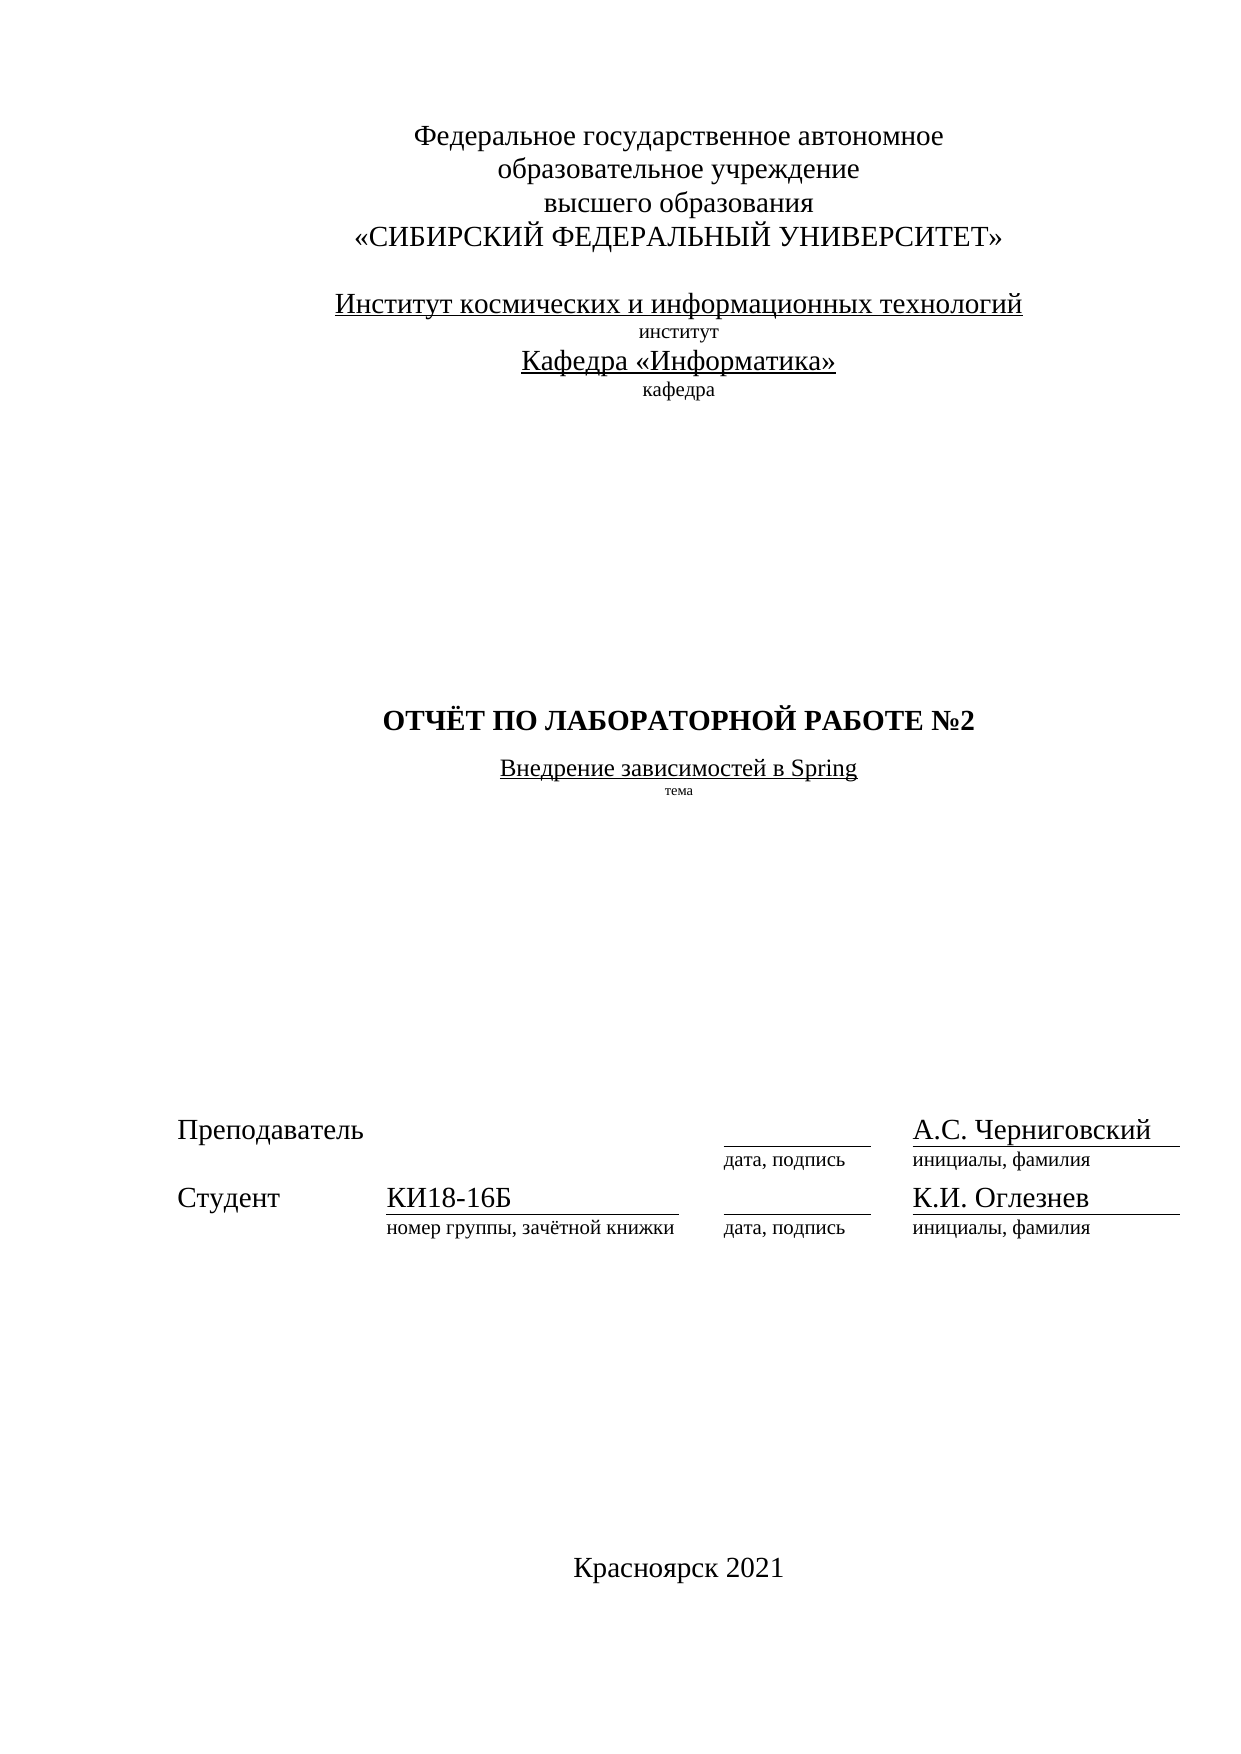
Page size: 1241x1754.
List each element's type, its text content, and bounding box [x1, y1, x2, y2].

table_cell Студент [177, 1181, 386, 1214]
table_header [679, 1113, 723, 1146]
table_cell номер группы, зачётной книжки [386, 1215, 679, 1249]
table_cell КИ18-16Б [386, 1181, 679, 1214]
table_cell дата, подпись [724, 1147, 871, 1181]
text Внедрение зависимостей в Spring [177, 753, 1180, 782]
table_cell [386, 1146, 679, 1181]
table_cell инициалы, фамилия [913, 1147, 1180, 1181]
text Институт космических и информационных технологий институт Кафедра «Информатика» кафедра [177, 286, 1180, 401]
table_cell [871, 1214, 912, 1249]
text Федеральное государственное автономное образовательное учреждение высшего образования «СИБИРСКИЙ ФЕДЕРАЛЬНЫЙ УНИВЕРСИТЕТ» [177, 118, 1180, 286]
table_header [724, 1113, 871, 1146]
table_cell [679, 1181, 723, 1214]
table_header Преподаватель [177, 1113, 386, 1146]
table_cell [177, 1146, 386, 1181]
table_cell [871, 1181, 912, 1214]
table_cell [724, 1181, 871, 1214]
table_header А.С. Черниговский [913, 1113, 1180, 1146]
table_cell [679, 1214, 723, 1249]
table_cell [679, 1146, 723, 1181]
table_cell дата, подпись [724, 1215, 871, 1249]
text ОТЧЁТ ПО ЛАБОРАТОРНОЙ РАБОТЕ №2 [177, 703, 1180, 736]
table_cell [871, 1146, 912, 1181]
table_cell [177, 1214, 386, 1249]
text тема [177, 782, 1180, 811]
text Красноярск 2021 [177, 1551, 1180, 1584]
table_cell инициалы, фамилия [913, 1215, 1180, 1249]
table_header [871, 1113, 912, 1146]
table_cell К.И. Оглезнев [913, 1181, 1180, 1214]
table_header [386, 1113, 679, 1146]
